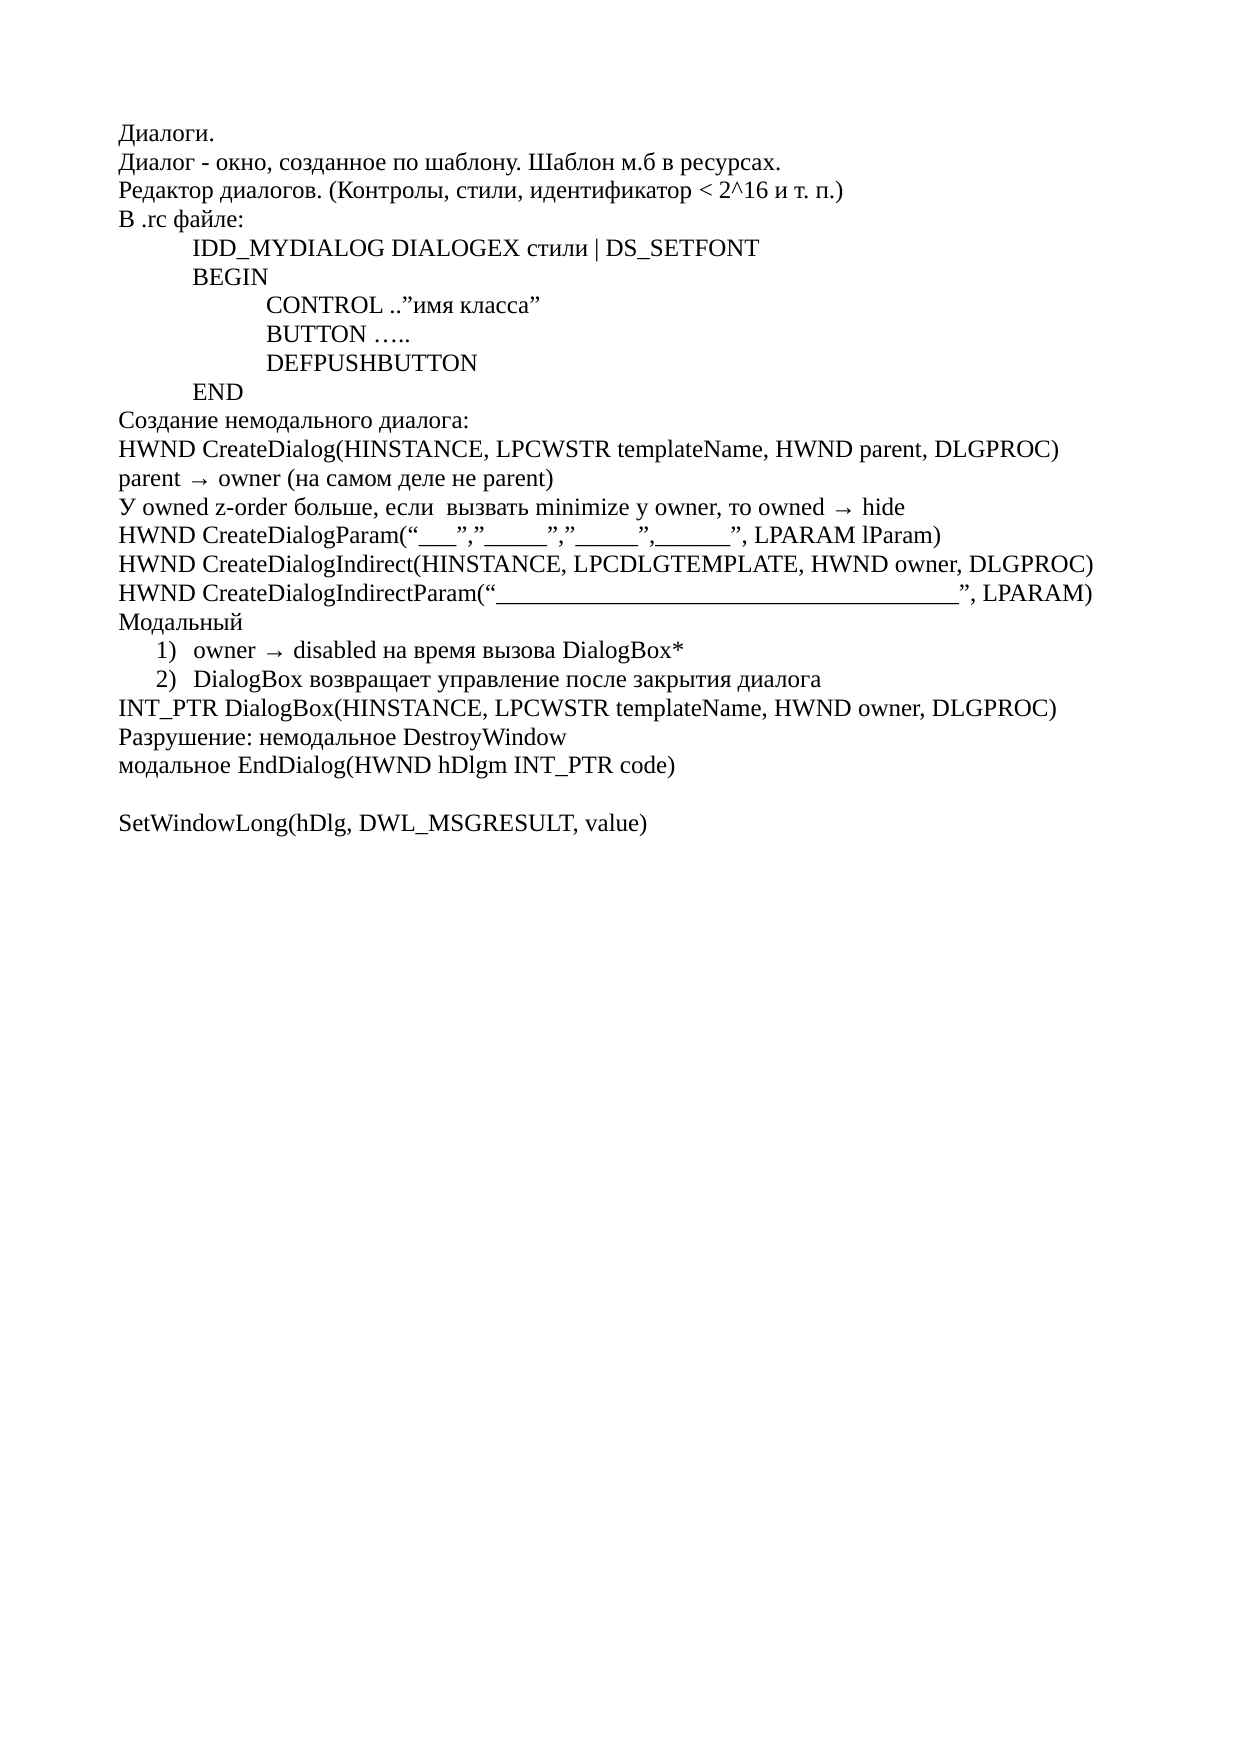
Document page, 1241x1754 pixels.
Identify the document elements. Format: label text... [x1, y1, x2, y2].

text IDD_MYDIALOG DIALOGEX стили | DS_SETFONT [118, 233, 1122, 262]
text модальное EndDialog(HWND hDlgm INT_PTR code) [118, 751, 1122, 779]
text HWND CreateDialogIndirect(HINSTANCE, LPCDLGTEMPLATE, HWND owner, DLGPROC) [118, 549, 1122, 578]
list DialogBox возвращает управление после закрытия диалога [156, 664, 1122, 693]
text В .rc файле: [118, 204, 1122, 233]
text HWND CreateDialogIndirectParam(“_____________________________________”, LPARAM) [118, 578, 1122, 607]
text Диалог - окно, созданное по шаблону. Шаблон м.б в ресурсах. [118, 147, 1122, 176]
text HWND CreateDialog(HINSTANCE, LPCWSTR templateName, HWND parent, DLGPROC) [118, 434, 1122, 463]
text END [118, 377, 1122, 406]
text У owned z-order больше, если вызвать minimize у owner, то owned → hide [118, 492, 1122, 521]
text HWND CreateDialogParam(“___”,”_____”,”_____”,______”, LPARAM lParam) [118, 521, 1122, 549]
text SetWindowLong(hDlg, DWL_MSGRESULT, value) [118, 808, 1122, 837]
text INT_PTR DialogBox(HINSTANCE, LPCWSTR templateName, HWND owner, DLGPROC) [118, 693, 1122, 722]
text BEGIN [118, 262, 1122, 291]
text parent → owner (на самом деле не parent) [118, 463, 1122, 492]
text Диалоги. [118, 118, 1122, 147]
text Редактор диалогов. (Контролы, стили, идентификатор < 2^16 и т. п.) [118, 176, 1122, 204]
text Разрушение: немодальное DestroyWindow [118, 722, 1122, 751]
text BUTTON ….. [118, 319, 1122, 348]
list owner → disabled на время вызова DialogBox* [156, 636, 1122, 664]
text CONTROL ..”имя класса” [118, 291, 1122, 319]
text Модальный [118, 607, 1122, 636]
text Создание немодального диалога: [118, 406, 1122, 434]
text DEFPUSHBUTTON [118, 348, 1122, 377]
